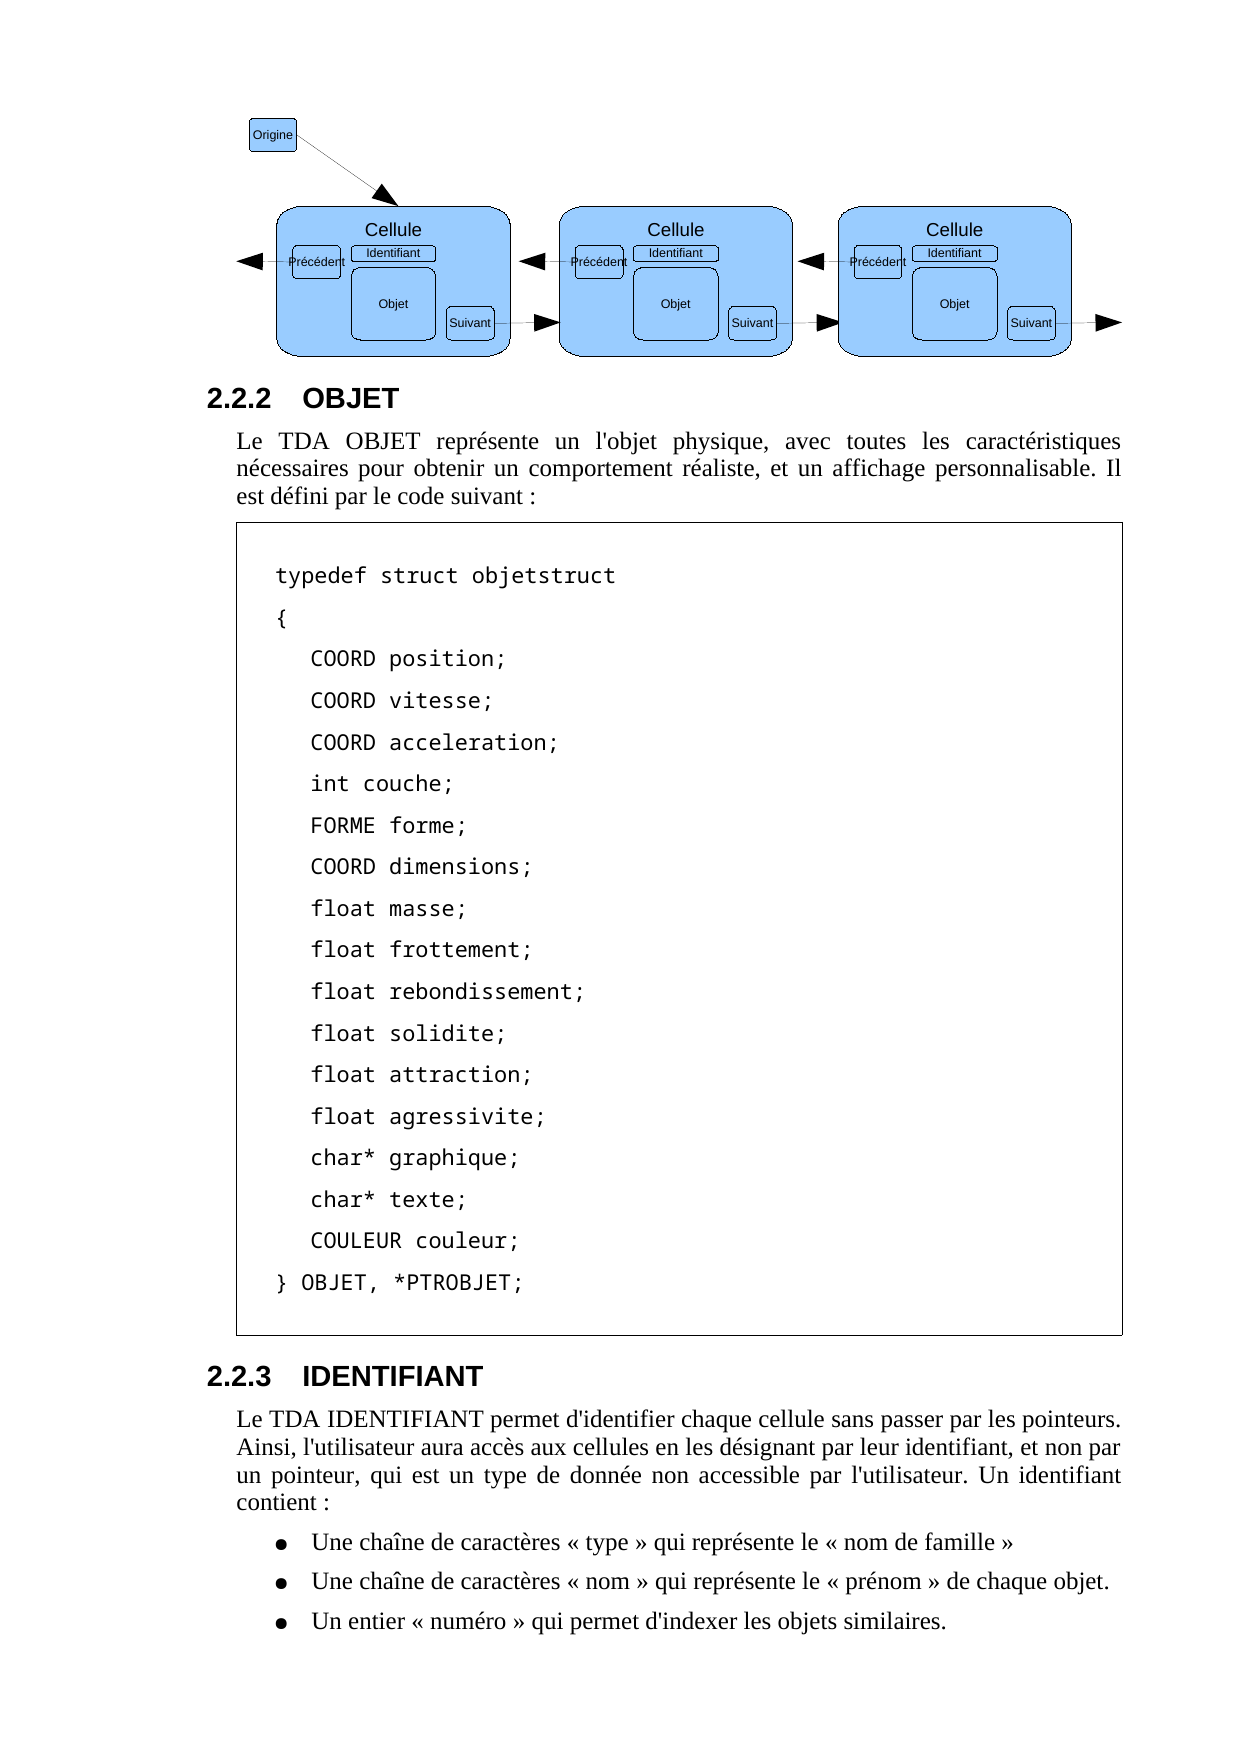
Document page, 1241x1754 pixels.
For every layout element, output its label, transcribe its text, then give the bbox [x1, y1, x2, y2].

text float masse; [237, 854, 1122, 896]
text { [237, 563, 1122, 605]
list Une chaîne de caractères « nom » qui représente le « prénom » de chaque objet. [274, 1567, 1122, 1595]
text float frottement; [237, 896, 1122, 937]
list Un entier « numéro » qui permet d'indexer les objets similaires. [274, 1607, 1122, 1634]
text FORME forme; [237, 771, 1122, 813]
text Le TDA OBJET représente un l'objet physique, avec toutes les caractéristiques nécessaires pour obtenir un comportement réaliste, et un affichage personnalisable. Il est défini par le code suivant : [236, 427, 1122, 510]
text float attraction; [237, 1021, 1122, 1062]
text COORD acceleration; [237, 688, 1122, 729]
list Une chaîne de caractères « type » qui représente le « nom de famille » [274, 1528, 1122, 1556]
text Le TDA IDENTIFIANT permet d'identifier chaque cellule sans passer par les pointeurs. Ainsi, l'utilisateur aura accès aux cellules en les désignant par leur identifiant, et non par un pointeur, qui est un type de donnée non accessible par l'utilisateur. Un identifiant contient : [236, 1405, 1122, 1516]
text char* texte; [237, 1145, 1122, 1187]
text float rebondissement; [237, 937, 1122, 979]
text int couche; [237, 729, 1122, 771]
text typedef struct objetstruct [237, 523, 1122, 563]
subtitle IDENTIFIANT [118, 1360, 1122, 1393]
text float solidite; [237, 979, 1122, 1021]
text float agressivite; [237, 1062, 1122, 1104]
text char* graphique; [237, 1104, 1122, 1145]
text } OBJET, *PTROBJET; [237, 1228, 1122, 1335]
subtitle OBJET [118, 382, 1122, 414]
text COORD dimensions; [237, 813, 1122, 854]
text COULEUR couleur; [237, 1187, 1122, 1228]
text COORD vitesse; [237, 646, 1122, 688]
text COORD position; [237, 605, 1122, 646]
